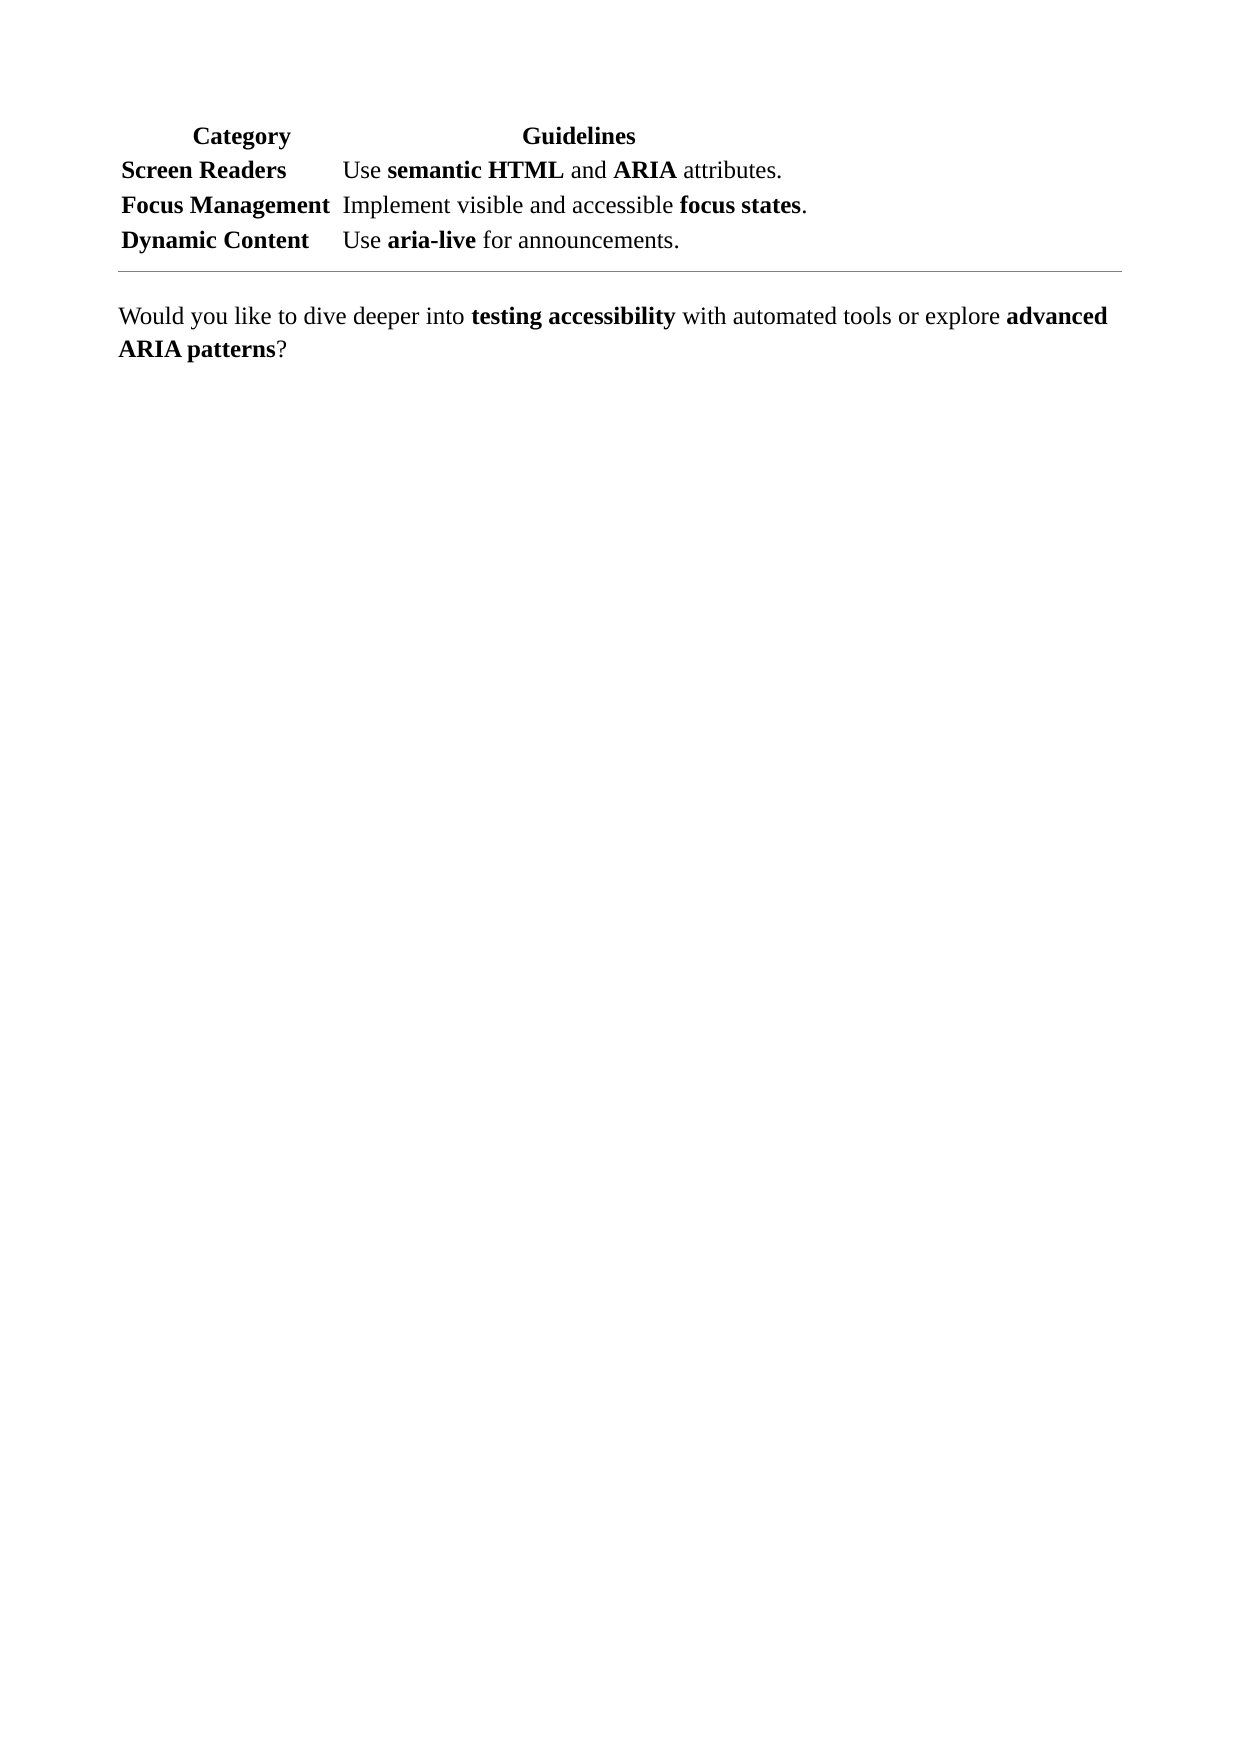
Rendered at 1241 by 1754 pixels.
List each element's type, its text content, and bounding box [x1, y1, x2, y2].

table_cell Screen Readers [118, 153, 339, 187]
table_cell Focus Management [118, 187, 339, 222]
table_cell Implement visible and accessible focus states. [339, 187, 818, 222]
table_cell Use semantic HTML and ARIA attributes. [339, 153, 818, 187]
table_cell Dynamic Content [118, 222, 339, 256]
text Would you like to dive deeper into testing accessibility with automated tools or explore advanced ARIA patterns? 🚀 [118, 301, 1122, 362]
table_header Guidelines [339, 118, 818, 153]
table_cell Use aria-live for announcements. [339, 222, 818, 256]
table_header ✅ Category [118, 118, 339, 153]
